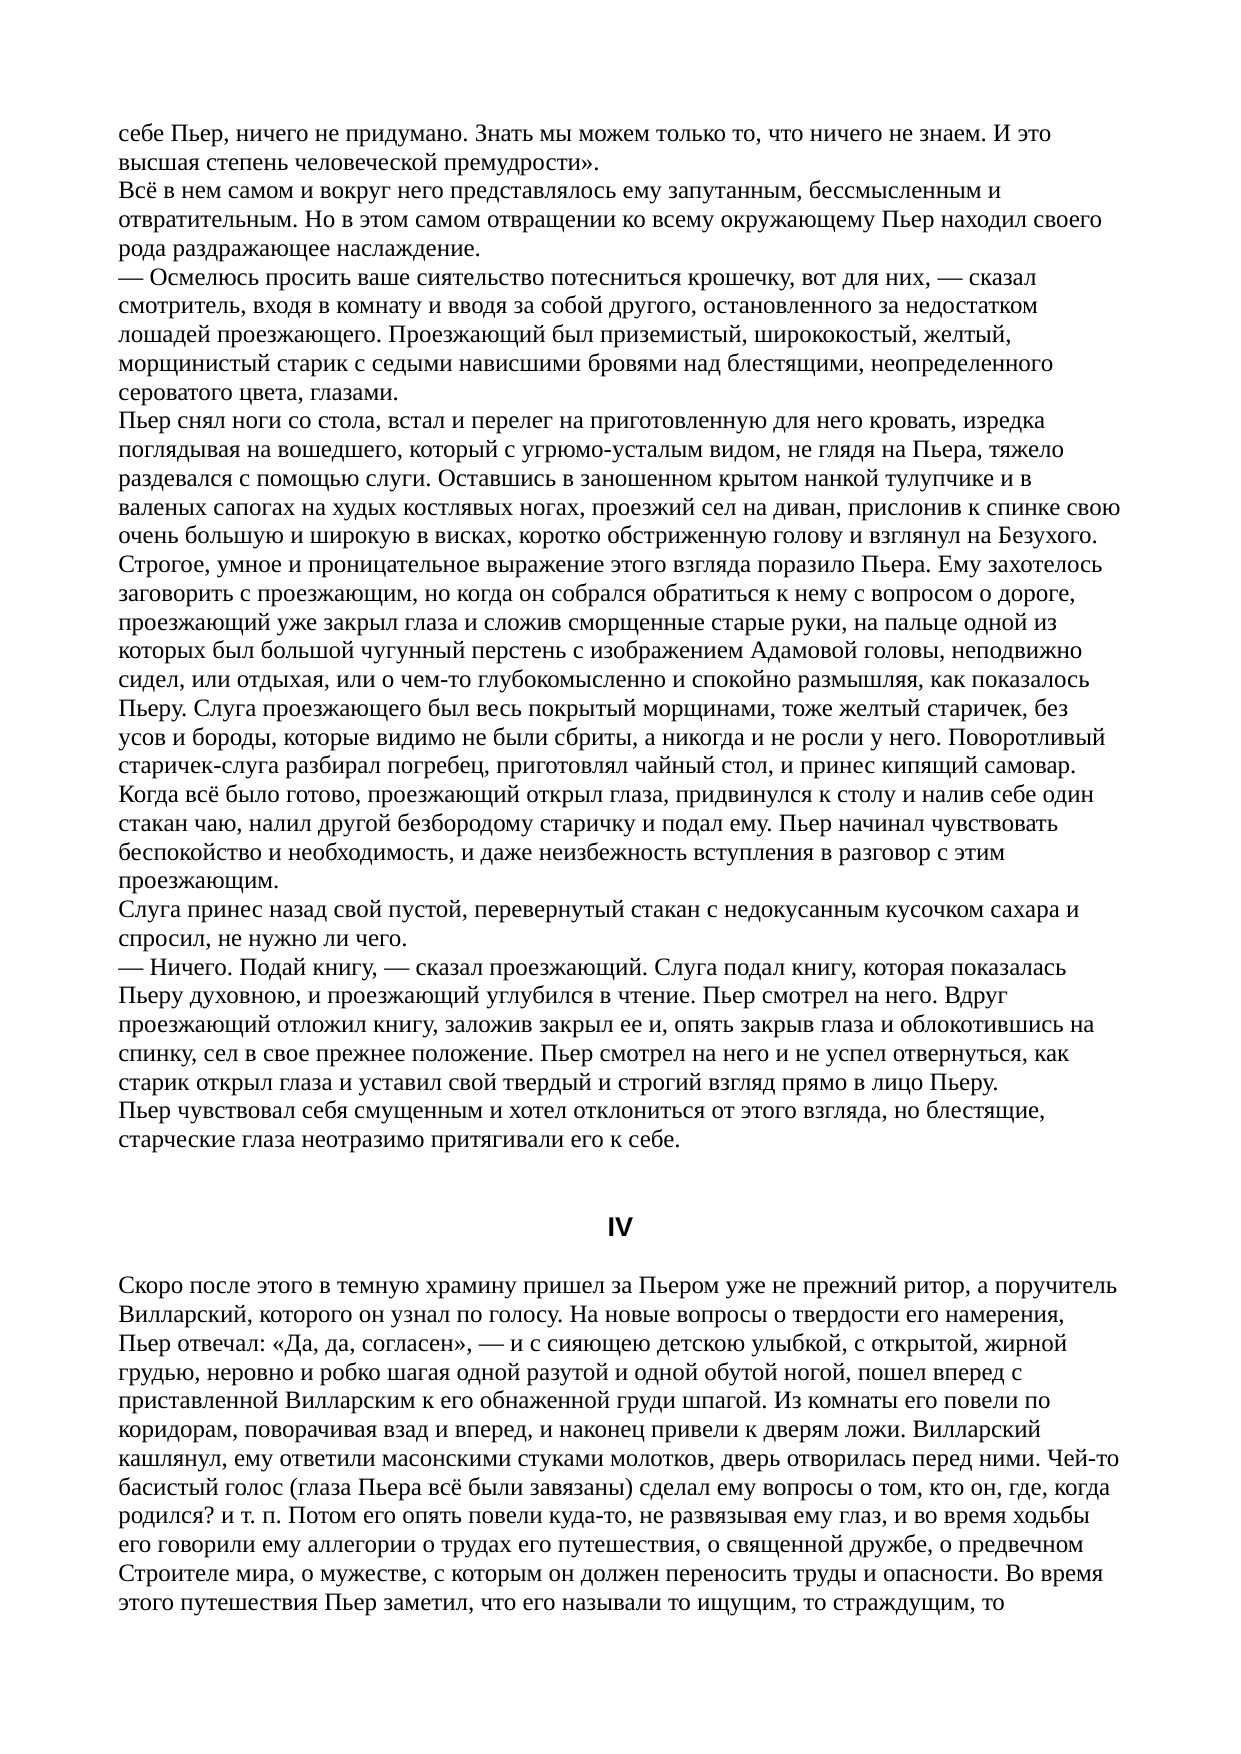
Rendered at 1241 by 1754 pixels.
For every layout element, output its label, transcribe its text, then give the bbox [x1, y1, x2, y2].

subtitle IV [118, 1211, 1122, 1242]
text — Осмелюсь просить ваше сиятельство потесниться крошечку, вот для них, — сказал смотритель, входя в комнату и вводя за собой другого, остановленного за недостатком лошадей проезжающего. Проезжающий был приземистый, ширококостый, желтый, морщинистый старик с седыми нависшими бровями над блестящими, неопределенного сероватого цвета, глазами. [118, 262, 1122, 406]
text Всё в нем самом и вокруг него представлялось ему запутанным, бессмысленным и отвратительным. Но в этом самом отвращении ко всему окружающему Пьер находил своего рода раздражающее наслаждение. [118, 176, 1122, 262]
text Скоро после этого в темную храмину пришел за Пьером уже не прежний ритор, а поручитель Вилларский, которого он узнал по голосу. На новые вопросы о твердости его намерения, Пьер отвечал: «Да, да, согласен», — и с сияющею детскою улыбкой, с открытой, жирной грудью, неровно и робко шагая одной разутой и одной обутой ногой, пошел вперед с приставленной Вилларским к его обнаженной груди шпагой. Из комнаты его повели по коридорам, поворачивая взад и вперед, и наконец привели к дверям ложи. Вилларский кашлянул, ему ответили масонскими стуками молотков, дверь отворилась перед ними. Чей-то басистый голос (глаза Пьера всё были завязаны) сделал ему вопросы о том, кто он, где, когда родился? и т. п. Потом его опять повели куда-то, не развязывая ему глаз, и во время ходьбы его говорили ему аллегории о трудах его путешествия, о священной дружбе, о предвечном Строителе мира, о мужестве, с которым он должен переносить труды и опасности. Во время этого путешествия Пьер заметил, что его называли то ищущим, то страждущим, то [118, 1271, 1122, 1616]
text — Ничего. Подай книгу, — сказал проезжающий. Слуга подал книгу, которая показалась Пьеру духовною, и проезжающий углубился в чтение. Пьер смотрел на него. Вдруг проезжающий отложил книгу, заложив закрыл ее и, опять закрыв глаза и облокотившись на спинку, сел в свое прежнее положение. Пьер смотрел на него и не успел отвернуться, как старик открыл глаза и уставил свой твердый и строгий взгляд прямо в лицо Пьеру. [118, 952, 1122, 1096]
text Слуга принес назад свой пустой, перевернутый стакан с недокусанным кусочком сахара и спросил, не нужно ли чего. [118, 894, 1122, 952]
text себе Пьер, ничего не придумано. Знать мы можем только то, что ничего не знаем. И это высшая степень человеческой премудрости». [118, 118, 1122, 176]
text Пьер снял ноги со стола, встал и перелег на приготовленную для него кровать, изредка поглядывая на вошедшего, который с угрюмо-усталым видом, не глядя на Пьера, тяжело раздевался с помощью слуги. Оставшись в заношенном крытом нанкой тулупчике и в валеных сапогах на худых костлявых ногах, проезжий сел на диван, прислонив к спинке свою очень большую и широкую в висках, коротко обстриженную голову и взглянул на Безухого. Строгое, умное и проницательное выражение этого взгляда поразило Пьера. Ему захотелось заговорить с проезжающим, но когда он собрался обратиться к нему с вопросом о дороге, проезжающий уже закрыл глаза и сложив сморщенные старые руки, на пальце одной из которых был большой чугунный перстень с изображением Адамовой головы, неподвижно сидел, или отдыхая, или о чем-то глубокомысленно и спокойно размышляя, как показалось Пьеру. Слуга проезжающего был весь покрытый морщинами, тоже желтый старичек, без усов и бороды, которые видимо не были сбриты, а никогда и не росли у него. Поворотливый старичек-слуга разбирал погребец, приготовлял чайный стол, и принес кипящий самовар. Когда всё было готово, проезжающий открыл глаза, придвинулся к столу и налив себе один стакан чаю, налил другой безбородому старичку и подал ему. Пьер начинал чувствовать беспокойство и необходимость, и даже неизбежность вступления в разговор с этим проезжающим. [118, 406, 1122, 894]
text Пьер чувствовал себя смущенным и хотел отклониться от этого взгляда, но блестящие, старческие глаза неотразимо притягивали его к себе. [118, 1096, 1122, 1153]
